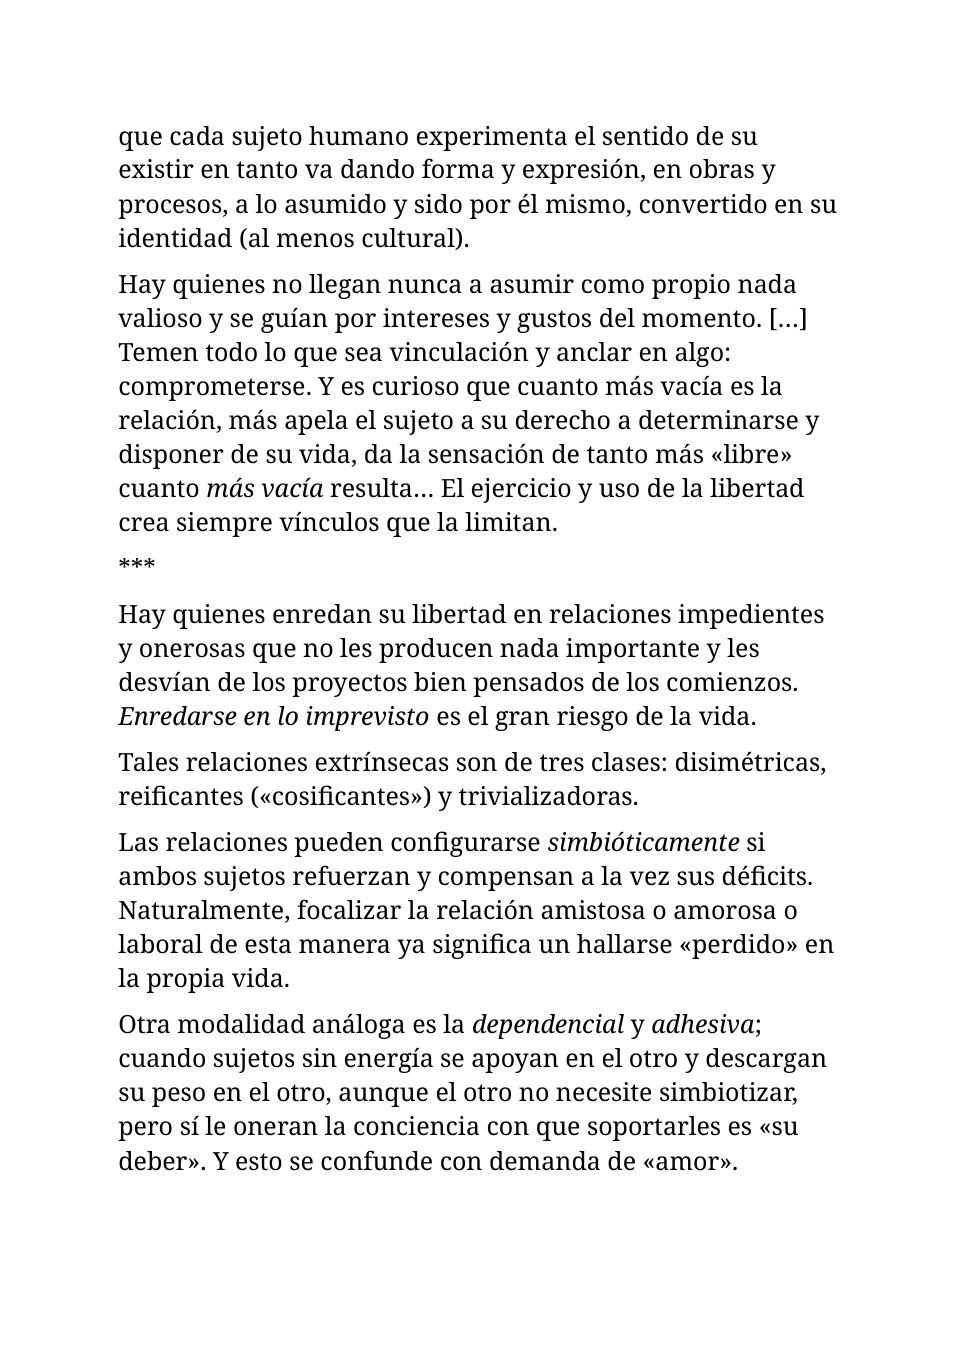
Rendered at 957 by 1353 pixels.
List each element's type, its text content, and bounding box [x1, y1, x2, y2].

text Hay quienes no llegan nunca a asumir como propio nada valioso y se guían por intereses y gustos del momento. […] Temen todo lo que sea vinculación y anclar en algo: comprometerse. Y es curioso que cuanto más vacía es la relación, más apela el sujeto a su derecho a determinarse y disponer de su vida, da la sensación de tanto más «libre» cuanto más vacía resulta… El ejercicio y uso de la libertad crea siempre vínculos que la limitan. [118, 266, 838, 539]
text Tales relaciones extrínsecas son de tres clases: disimétricas, reificantes («cosificantes») y trivializadoras. [118, 745, 838, 813]
text Hay quienes enredan su libertad en relaciones impedientes y onerosas que no les producen nada importante y les desvían de los proyectos bien pensados de los comienzos. Enredarse en lo imprevisto es el gran riesgo de la vida. [118, 597, 838, 733]
text que cada sujeto humano experimenta el sentido de su existir en tanto va dando forma y expresión, en obras y procesos, a lo asumido y sido por él mismo, convertido en su identidad (al menos cultural). [118, 118, 838, 254]
text *** [118, 551, 838, 585]
text Otra modalidad análoga es la dependencial y adhesiva; cuando sujetos sin energía se apoyan en el otro y descargan su peso en el otro, aunque el otro no necesite simbiotizar, pero sí le oneran la conciencia con que soportarles es «su deber». Y esto se confunde con demanda de «amor». [118, 1007, 838, 1177]
text Las relaciones pueden configurarse simbióticamente si ambos sujetos refuerzan y compensan a la vez sus déficits. Naturalmente, focalizar la relación amistosa o amorosa o laboral de esta manera ya significa un hallarse «perdido» en la propia vida. [118, 825, 838, 995]
